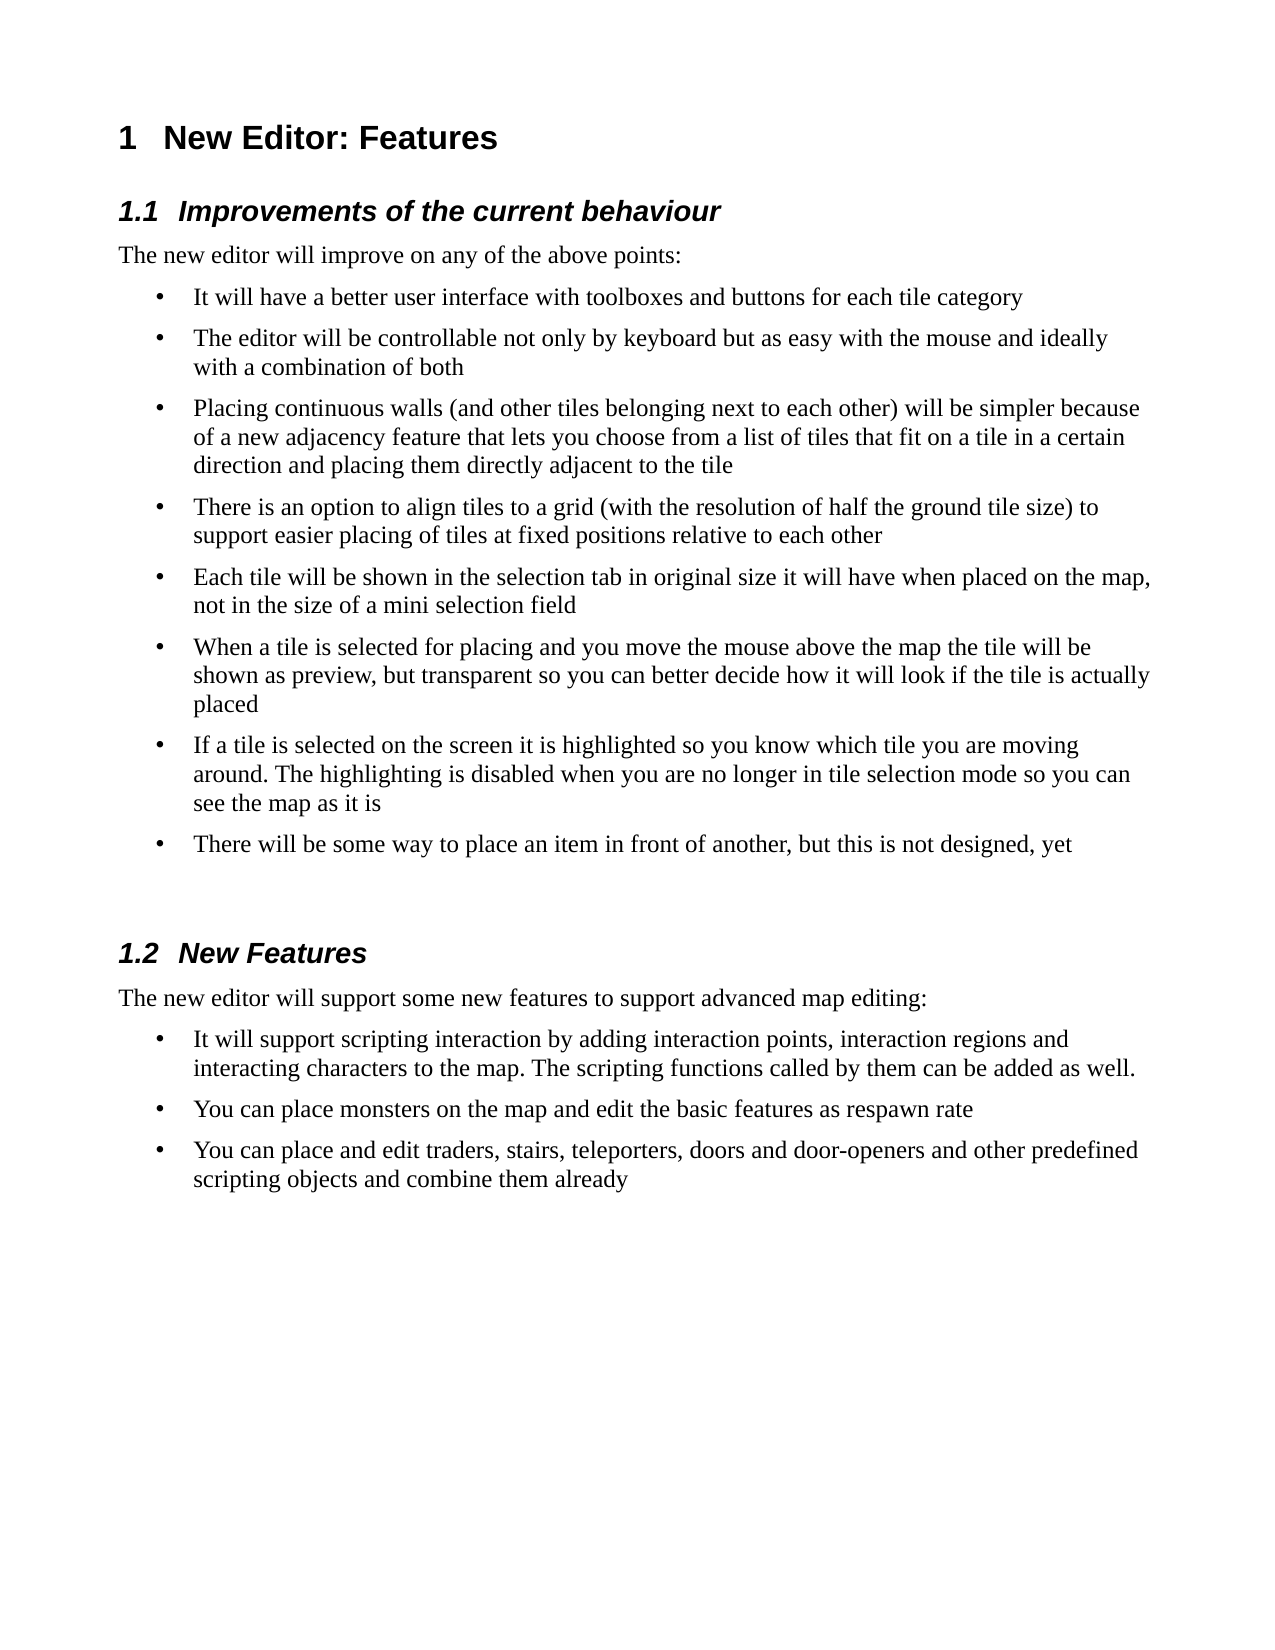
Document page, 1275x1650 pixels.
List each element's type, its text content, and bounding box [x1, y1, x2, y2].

list Each tile will be shown in the selection tab in original size it will have when placed on the map, not in the size of a mini selection field [156, 562, 1157, 619]
list You can place and edit traders, stairs, teleporters, doors and door-openers and other predefined scripting objects and combine them already [156, 1135, 1157, 1193]
list There will be some way to place an item in front of another, but this is not designed, yet [156, 829, 1157, 858]
list There is an option to align tiles to a grid (with the resolution of half the ground tile size) to support easier placing of tiles at fixed positions relative to each other [156, 492, 1157, 549]
subtitle Improvements of the current behaviour [118, 194, 1157, 228]
list Placing continuous walls (and other tiles belonging next to each other) will be simpler because of a new adjacency feature that lets you choose from a list of tiles that fit on a tile in a certain direction and placing them directly adjacent to the tile [156, 393, 1157, 479]
list The editor will be controllable not only by keyboard but as easy with the mouse and ideally with a combination of both [156, 323, 1157, 380]
list It will have a better user interface with toolboxes and buttons for each tile category [156, 282, 1157, 310]
text The new editor will improve on any of the above points: [118, 240, 1157, 269]
list If a tile is selected on the screen it is highlighted so you know which tile you are moving around. The highlighting is disabled when you are no longer in tile selection mode so you can see the map as it is [156, 730, 1157, 817]
subtitle New Features [118, 937, 1157, 970]
list You can place monsters on the map and edit the basic features as respawn rate [156, 1094, 1157, 1123]
list It will support scripting interaction by adding interaction points, interaction regions and interacting characters to the map. The scripting functions called by them can be added as well. [156, 1024, 1157, 1081]
text The new editor will support some new features to support advanced map editing: [118, 983, 1157, 1011]
list When a tile is selected for placing and you move the mouse above the map the tile will be shown as preview, but transparent so you can better decide how it will look if the tile is actually placed [156, 632, 1157, 718]
subtitle New Editor: Features [118, 118, 1157, 157]
